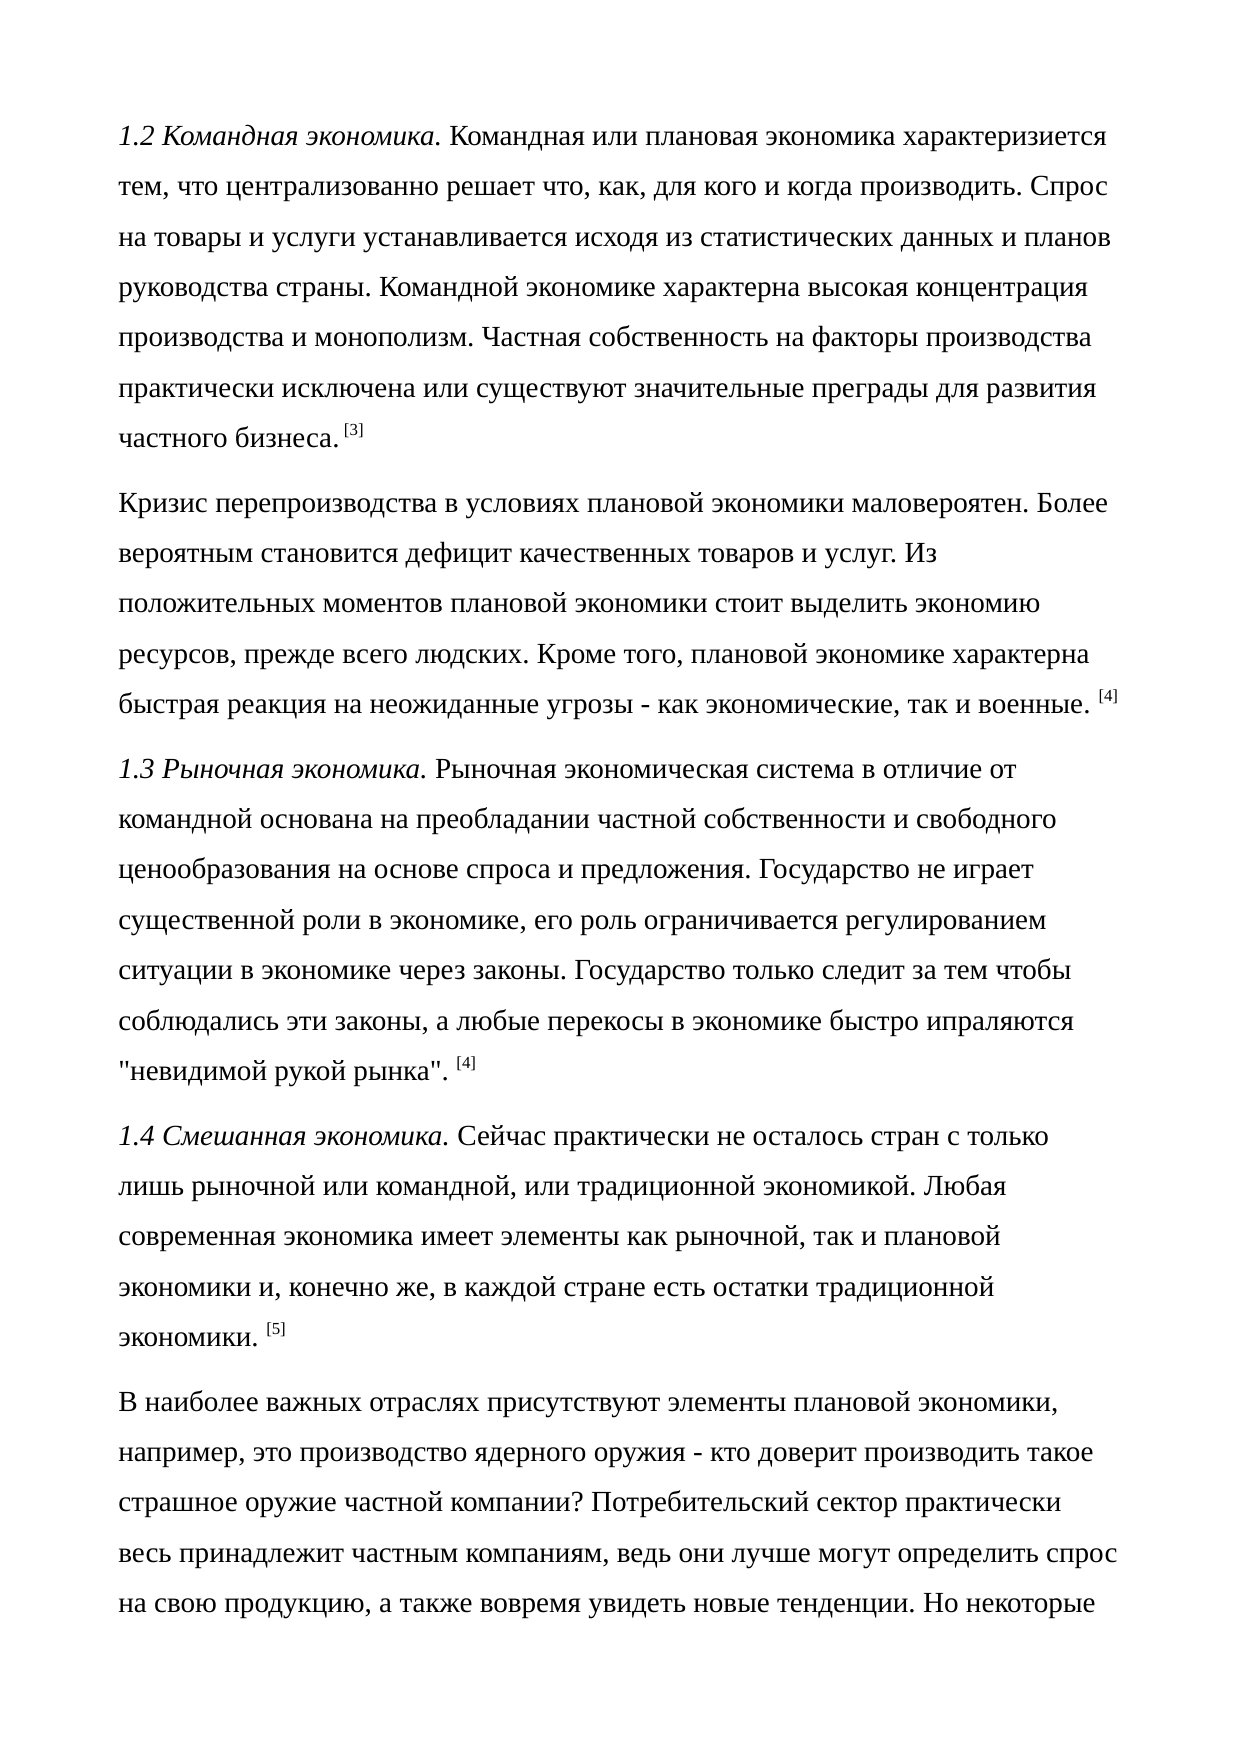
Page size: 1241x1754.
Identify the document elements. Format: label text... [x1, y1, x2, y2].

text 1.4 Смешанная экономика. Сейчас практически не осталось стран с только лишь рыночной или командной, или традиционной экономикой. Любая современная экономика имеет элементы как рыночной, так и плановой экономики и, конечно же, в каждой стране есть остатки традиционной экономики. [5] [118, 1118, 1122, 1353]
text Кризис перепроизводства в условиях плановой экономики маловероятен. Более вероятным становится дефицит качественных товаров и услуг. Из положительных моментов плановой экономики стоит выделить экономию ресурсов, прежде всего людских. Кроме того, плановой экономике характерна быстрая реакция на неожиданные угрозы - как экономические, так и военные. [4] [118, 485, 1122, 720]
text В наиболее важных отраслях присутствуют элементы плановой экономики, например, это производство ядерного оружия - кто доверит производить такое страшное оружие частной компании? Потребительский сектор практически весь принадлежит частным компаниям, ведь они лучше могут определить спрос на свою продукцию, а также вовремя увидеть новые тенденции. Но некоторые [118, 1384, 1122, 1619]
text 1.3 Рыночная экономика. Рыночная экономическая система в отличие от командной основана на преобладании частной собственности и свободного ценообразования на основе спроса и предложения. Государство не играет существенной роли в экономике, его роль ограничивается регулированием ситуации в экономике через законы. Государство только следит за тем чтобы соблюдались эти законы, а любые перекосы в экономике быстро ипраляются "невидимой рукой рынка". [4] [118, 751, 1122, 1086]
text 1.2 Командная экономика. Командная или плановая экономика характеризиется тем, что централизованно решает что, как, для кого и когда производить. Спрос на товары и услуги устанавливается исходя из статистических данных и планов руководства страны. Командной экономике характерна высокая концентрация производства и монополизм. Частная собственность на факторы производства практически исключена или существуют значительные преграды для развития частного бизнеса. [3] [118, 118, 1122, 453]
